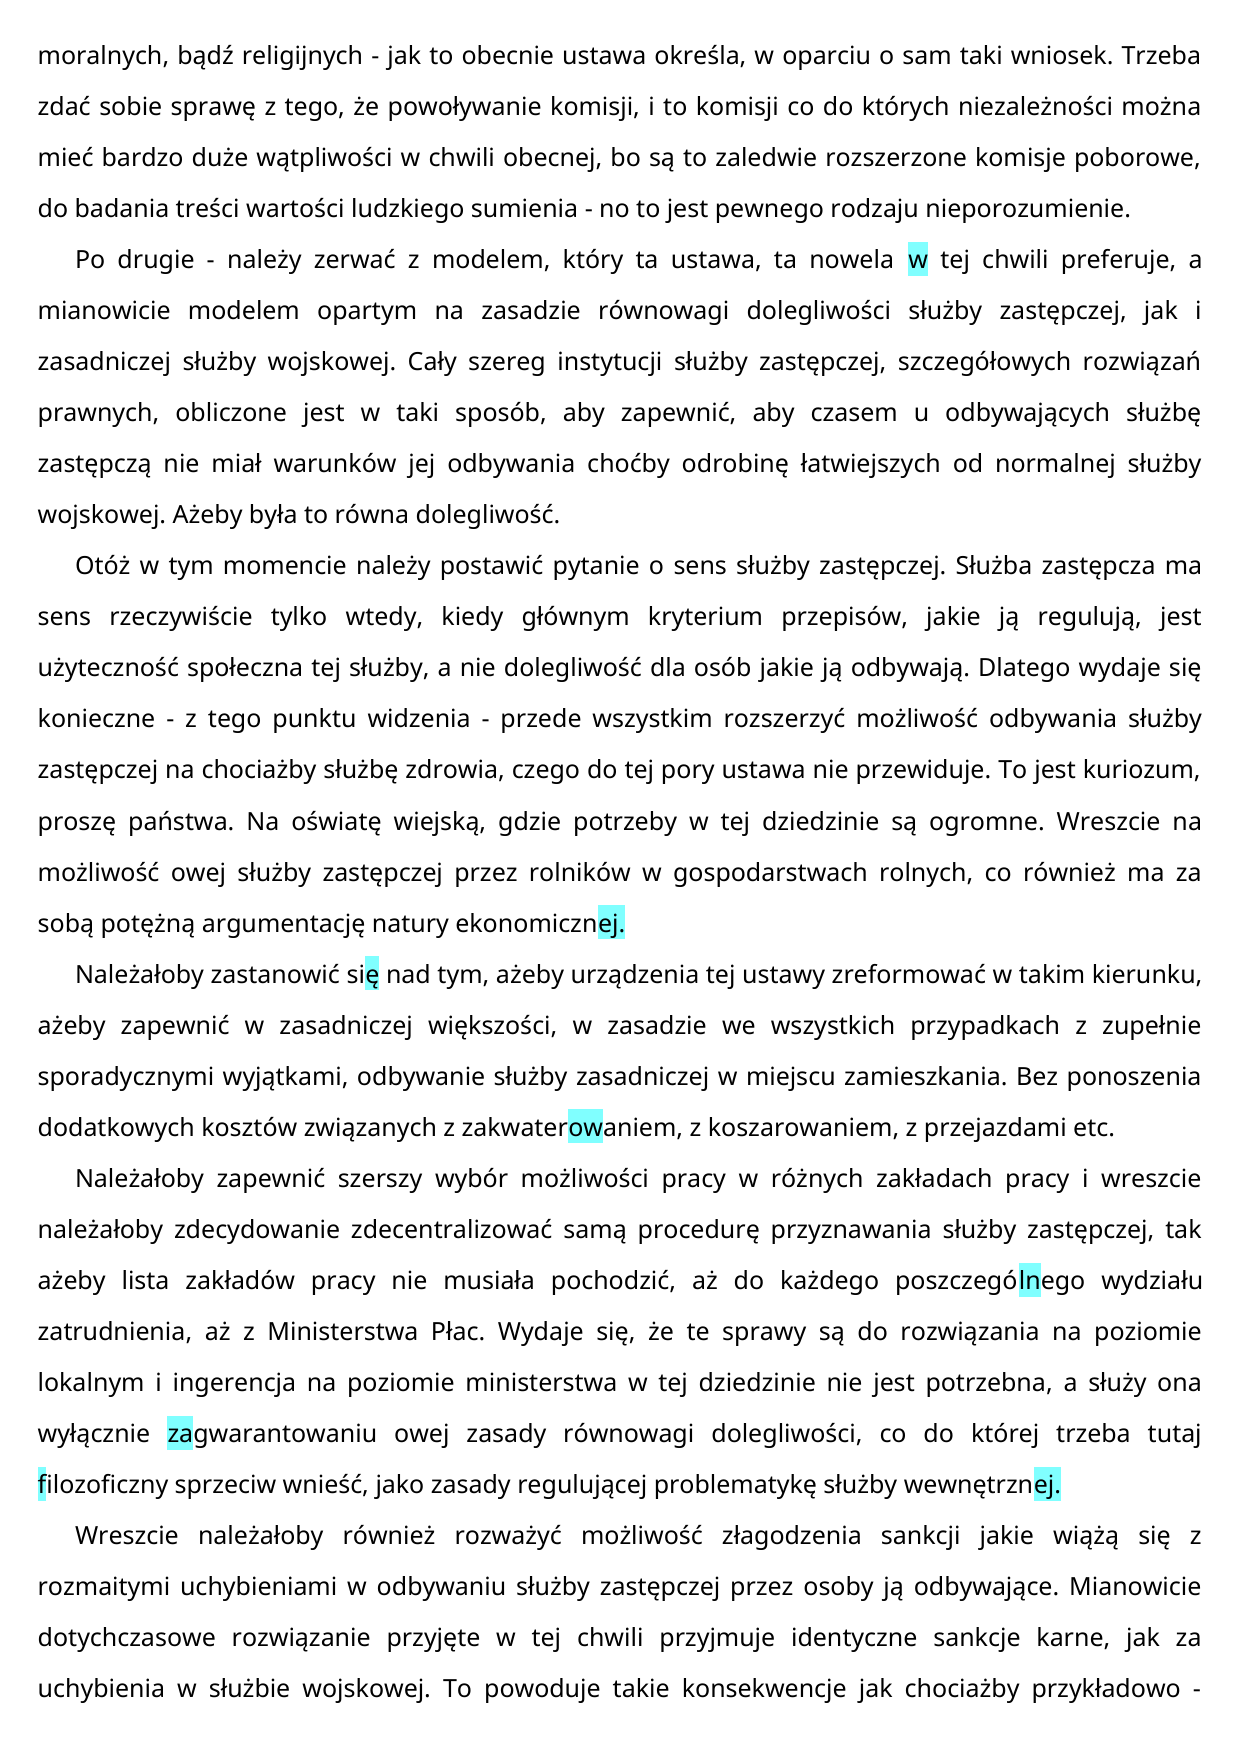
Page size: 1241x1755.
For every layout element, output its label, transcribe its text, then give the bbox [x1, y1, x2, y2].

text moralnych, bądź religijnych - jak to obecnie ustawa określa, w oparciu o sam taki wniosek. Trzeba zdać sobie sprawę z tego, że powoływanie komisji, i to komisji co do których niezależności można mieć bardzo duże wątpliwości w chwili obecnej, bo są to zaledwie rozszerzone komisje poborowe, do badania treści wartości ludzkiego sumienia - no to jest pewnego rodzaju nieporozumienie. [37, 37, 1203, 225]
text Należałoby zapewnić szerszy wybór możliwości pracy w różnych zakładach pracy i wreszcie należałoby zdecydowanie zdecentralizować samą procedurę przyznawania służby zastępczej, tak ażeby lista zakładów pracy nie musiała pochodzić, aż do każdego poszczególnego wydziału zatrudnienia, aż z Ministerstwa Płac. Wydaje się, że te sprawy są do rozwiązania na poziomie lokalnym i ingerencja na poziomie ministerstwa w tej dziedzinie nie jest potrzebna, a służy ona wyłącznie zagwarantowaniu owej zasady równowagi dolegliwości, co do której trzeba tutaj filozoficzny sprzeciw wnieść, jako zasady regulującej problematykę służby wewnętrznej. [37, 1160, 1203, 1501]
text Po drugie - należy zerwać z modelem, który ta ustawa, ta nowela w tej chwili preferuje, a mianowicie modelem opartym na zasadzie równowagi dolegliwości służby zastępczej, jak i zasadniczej służby wojskowej. Cały szereg instytucji służby zastępczej, szczegółowych rozwiązań prawnych, obliczone jest w taki sposób, aby zapewnić, aby czasem u odbywających służbę zastępczą nie miał warunków jej odbywania choćby odrobinę łatwiejszych od normalnej służby wojskowej. Ażeby była to równa dolegliwość. [37, 242, 1203, 531]
text Otóż w tym momencie należy postawić pytanie o sens służby zastępczej. Służba zastępcza ma sens rzeczywiście tylko wtedy, kiedy głównym kryterium przepisów, jakie ją regulują, jest użyteczność społeczna tej służby, a nie dolegliwość dla osób jakie ją odbywają. Dlatego wydaje się konieczne - z tego punktu widzenia - przede wszystkim rozszerzyć możliwość odbywania służby zastępczej na chociażby służbę zdrowia, czego do tej pory ustawa nie przewiduje. To jest kuriozum, proszę państwa. Na oświatę wiejską, gdzie potrzeby w tej dziedzinie są ogromne. Wreszcie na możliwość owej służby zastępczej przez rolników w gospodarstwach rolnych, co również ma za sobą potężną argumentację natury ekonomicznej. [37, 548, 1203, 939]
text Wreszcie należałoby również rozważyć możliwość złagodzenia sankcji jakie wiążą się z rozmaitymi uchybieniami w odbywaniu służby zastępczej przez osoby ją odbywające. Mianowicie dotychczasowe rozwiązanie przyjęte w tej chwili przyjmuje identyczne sankcje karne, jak za uchybienia w służbie wojskowej. To powoduje takie konsekwencje jak chociażby przykładowo [37, 1518, 1203, 1705]
text Należałoby zastanowić się nad tym, ażeby urządzenia tej ustawy zreformować w takim kierunku, ażeby zapewnić w zasadniczej większości, w zasadzie we wszystkich przypadkach z zupełnie sporadycznymi wyjątkami, odbywanie służby zasadniczej w miejscu zamieszkania. Bez ponoszenia dodatkowych kosztów związanych z zakwaterowaniem, z koszarowaniem, z przejazdami etc. [37, 956, 1203, 1143]
